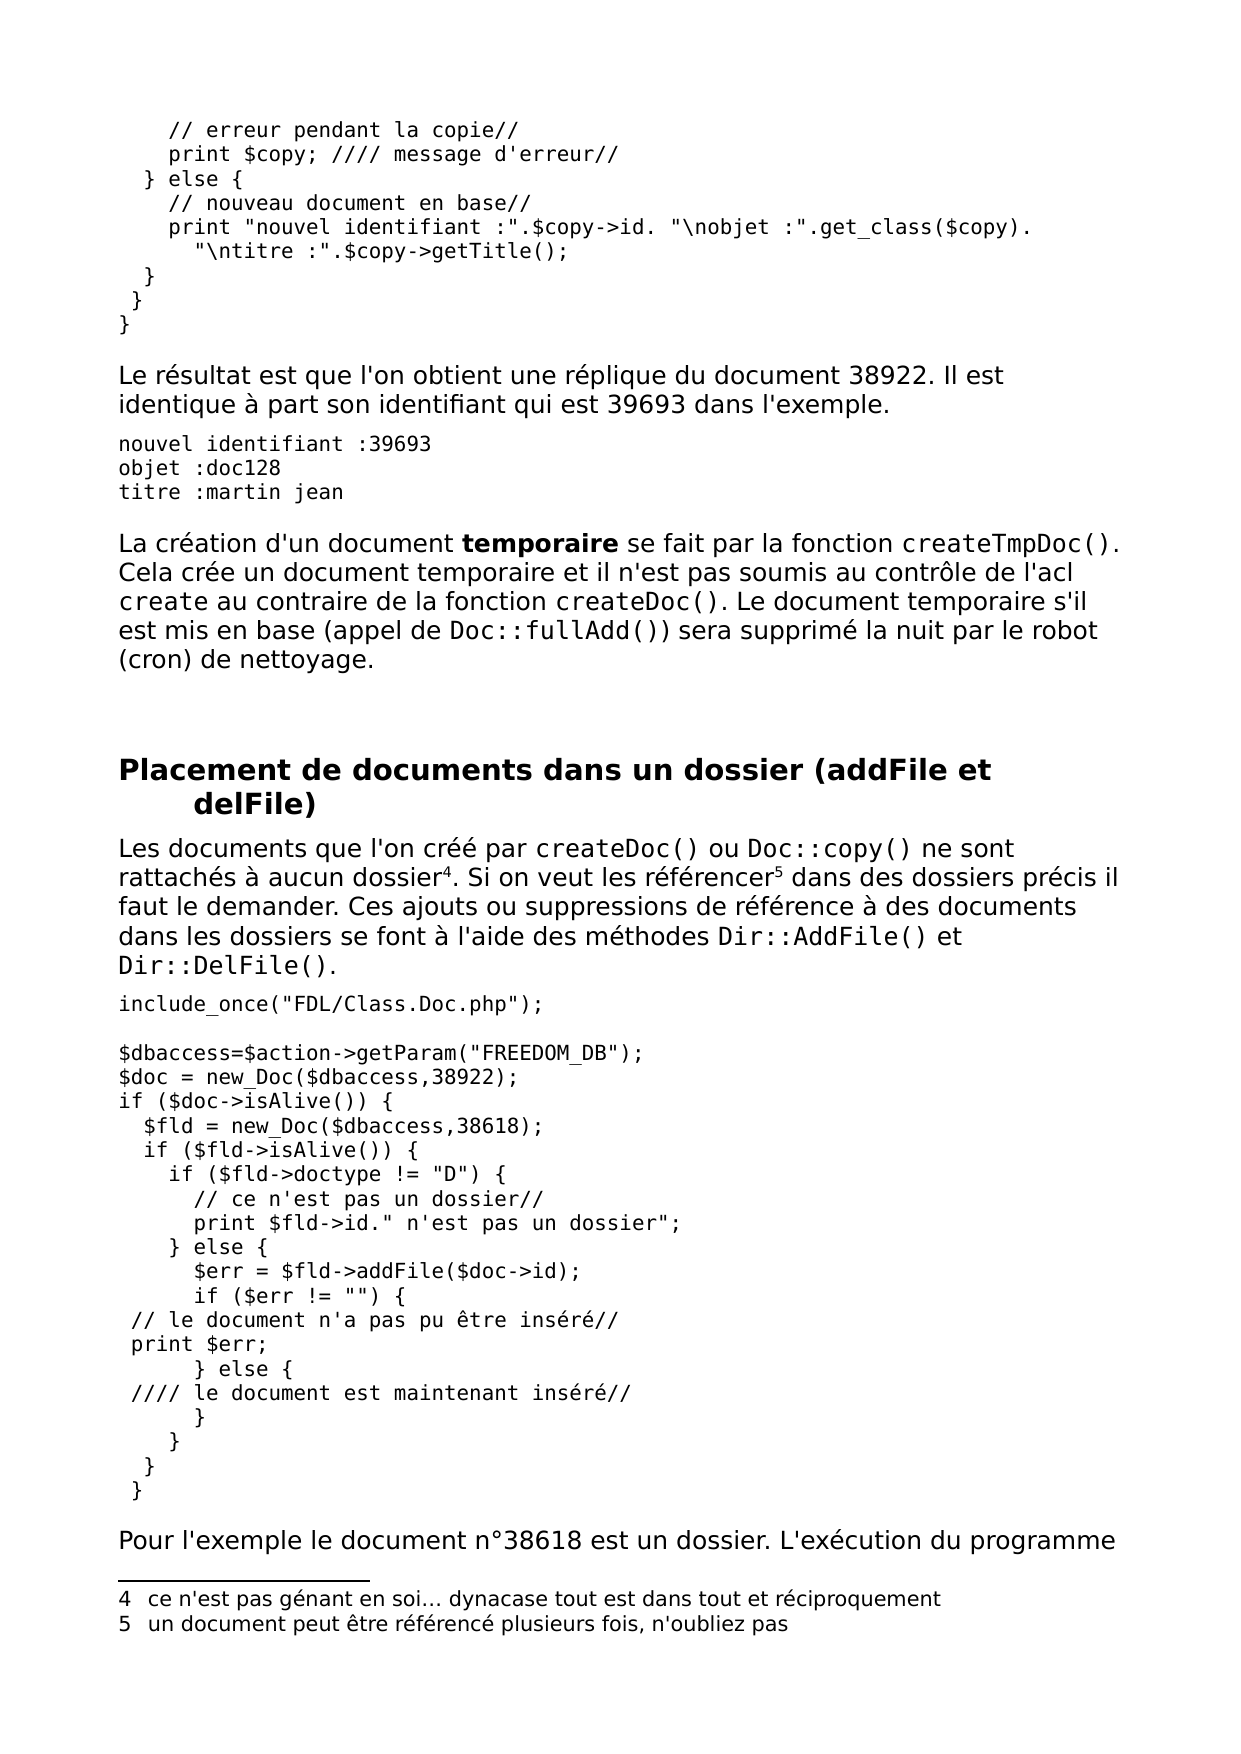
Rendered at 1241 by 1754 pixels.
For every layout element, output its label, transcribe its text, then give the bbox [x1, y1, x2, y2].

text nouvel identifiant :39693 objet :doc128 titre :martin jean [118, 432, 1122, 529]
text include_once("FDL/Class.Doc.php"); $dbaccess=$action->getParam("FREEDOM_DB"); $doc = new_Doc($dbaccess,38922); if ($doc->isAlive()) { $fld = new_Doc($dbaccess,38618); if ($fld->isAlive()) { if ($fld->doctype != "D") { // ce n'est pas un dossier// print $fld->id." n'est pas un dossier"; } else { $err = $fld->addFile($doc->id); if ($err != "") { // le document n'a pas pu être inséré// print $err; } else { //// le document est maintenant inséré// } } } } [118, 992, 1122, 1526]
text Les documents que l'on créé par createDoc() ou Doc::copy() ne sont rattachés à aucun dossier. Si on veut les référencer dans des dossiers précis il faut le demander. Ces ajouts ou suppressions de référence à des documents dans les dossiers se font à l'aide des méthodes Dir::AddFile() et Dir::DelFile(). [118, 834, 1122, 980]
text ce n'est pas génant en soi… dynacase tout est dans tout et réciproquement [118, 1587, 1122, 1612]
text // erreur pendant la copie// print $copy; //// message d'erreur// } else { // nouveau document en base// print "nouvel identifiant :".$copy->id. "\nobjet :".get_class($copy). "\ntitre :".$copy->getTitle(); } } } [118, 118, 1122, 361]
text La création d'un document temporaire se fait par la fonction createTmpDoc(). Cela crée un document temporaire et il n'est pas soumis au contrôle de l'acl create au contraire de la fonction createDoc(). Le document temporaire s'il est mis en base (appel de Doc::fullAdd()) sera supprimé la nuit par le robot (cron) de nettoyage. [118, 529, 1122, 674]
text Pour l'exemple le document n°38618 est un dossier. L'exécution du programme [118, 1526, 1122, 1556]
text Le résultat est que l'on obtient une réplique du document 38922. Il est identique à part son identifiant qui est 39693 dans l'exemple. [118, 361, 1122, 419]
subtitle Placement de documents dans un dossier (addFile et delFile) [118, 754, 1122, 822]
text un document peut être référencé plusieurs fois, n'oubliez pas [118, 1612, 1122, 1636]
